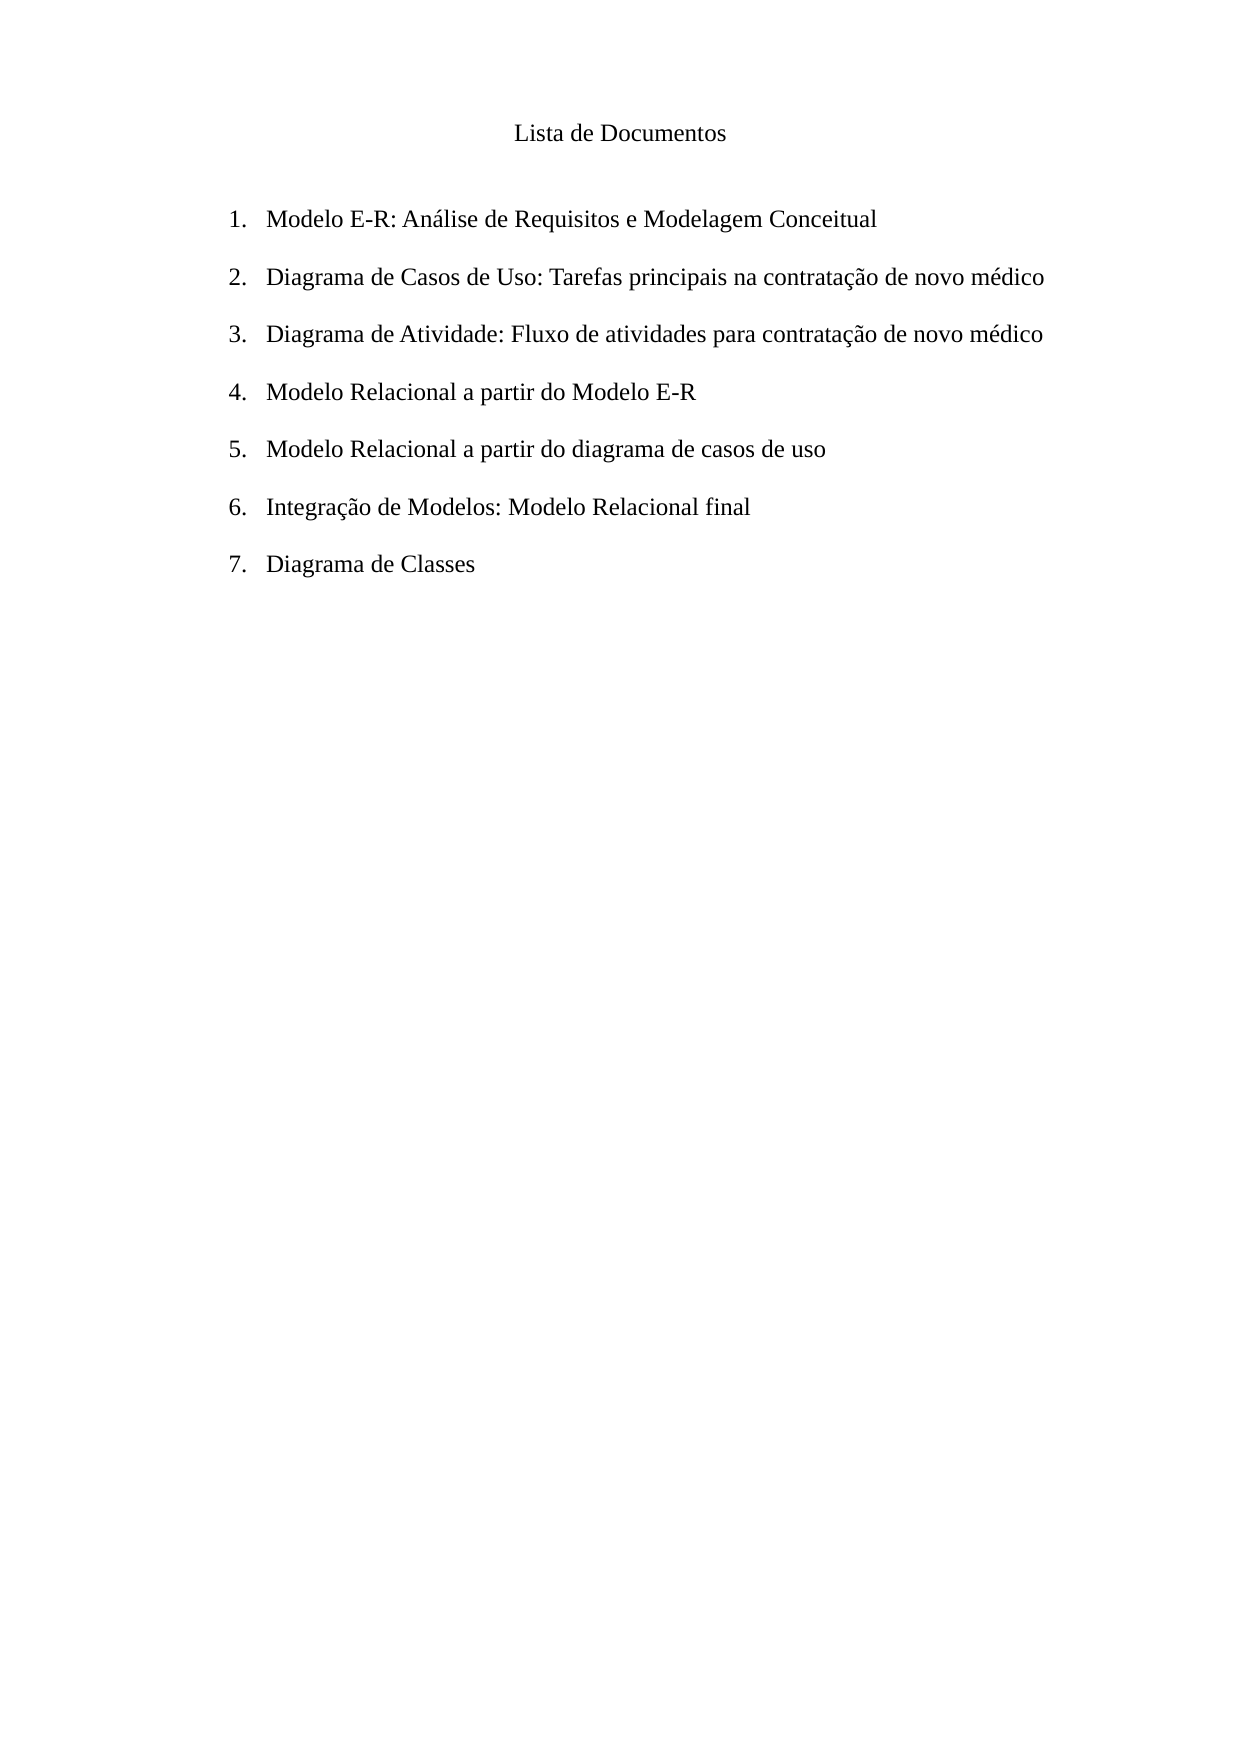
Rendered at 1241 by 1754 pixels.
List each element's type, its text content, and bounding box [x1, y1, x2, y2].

list Modelo Relacional a partir do diagrama de casos de uso [228, 434, 1122, 463]
list Modelo E-R: Análise de Requisitos e Modelagem Conceitual [228, 204, 1122, 233]
list Modelo Relacional a partir do Modelo E-R [228, 377, 1122, 406]
list Diagrama de Atividade: Fluxo de atividades para contratação de novo médico [228, 319, 1122, 348]
text Lista de Documentos [118, 118, 1122, 147]
list Diagrama de Classes [228, 549, 1122, 578]
list Diagrama de Casos de Uso: Tarefas principais na contratação de novo médico [228, 262, 1122, 291]
list Integração de Modelos: Modelo Relacional final [228, 492, 1122, 521]
